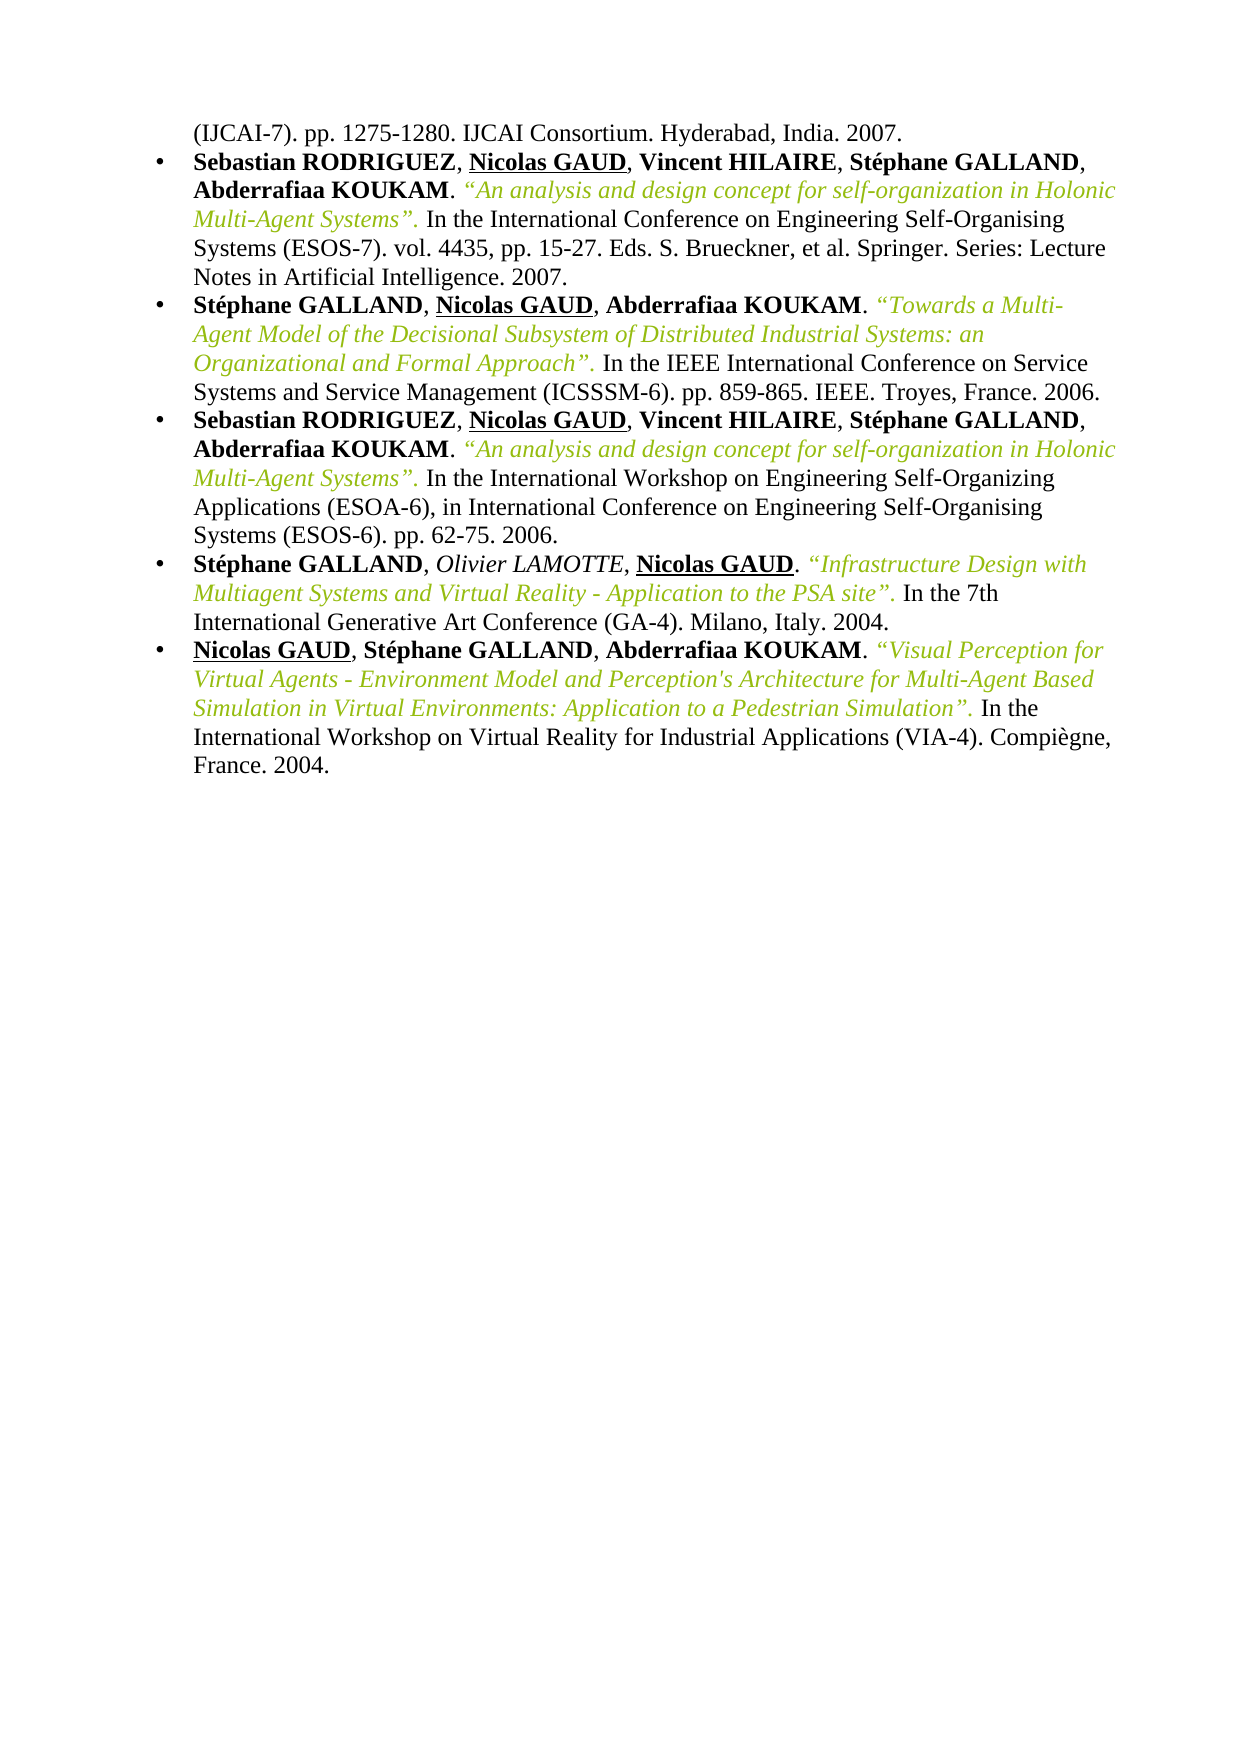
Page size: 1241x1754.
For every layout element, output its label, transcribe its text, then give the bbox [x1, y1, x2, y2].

list Nicolas GAUD, Stéphane GALLAND, Abderrafiaa KOUKAM. “Visual Perception for Virtual Agents - Environment Model and Perception's Architecture for Multi-Agent Based Simulation in Virtual Environments: Application to a Pedestrian Simulation”. In the International Workshop on Virtual Reality for Industrial Applications (VIA-4). Compiègne, France. 2004. [156, 636, 1122, 779]
list Sebastian RODRIGUEZ, Nicolas GAUD, Vincent HILAIRE, Stéphane GALLAND, Abderrafiaa KOUKAM. “An analysis and design concept for self-organization in Holonic Multi-Agent Systems”. In the International Workshop on Engineering Self-Organizing Applications (ESOA-6), in International Conference on Engineering Self-Organising Systems (ESOS-6). pp. 62-75. 2006. [156, 406, 1122, 549]
list Stéphane GALLAND, Nicolas GAUD, Abderrafiaa KOUKAM. “Towards a Multi-Agent Model of the Decisional Subsystem of Distributed Industrial Systems: an Organizational and Formal Approach”. In the IEEE International Conference on Service Systems and Service Management (ICSSSM-6). pp. 859-865. IEEE. Troyes, France. 2006. [156, 291, 1122, 406]
list Stéphane GALLAND, Olivier LAMOTTE, Nicolas GAUD. “Infrastructure Design with Multiagent Systems and Virtual Reality - Application to the PSA site”. In the 7th International Generative Art Conference (GA-4). Milano, Italy. 2004. [156, 549, 1122, 636]
list (IJCAI-7). pp. 1275-1280. IJCAI Consortium. Hyderabad, India. 2007. [156, 118, 1122, 147]
list Sebastian RODRIGUEZ, Nicolas GAUD, Vincent HILAIRE, Stéphane GALLAND, Abderrafiaa KOUKAM. “An analysis and design concept for self-organization in Holonic Multi-Agent Systems”. In the International Conference on Engineering Self-Organising Systems (ESOS-7). vol. 4435, pp. 15-27. Eds. S. Brueckner, et al. Springer. Series: Lecture Notes in Artificial Intelligence. 2007. [156, 147, 1122, 291]
